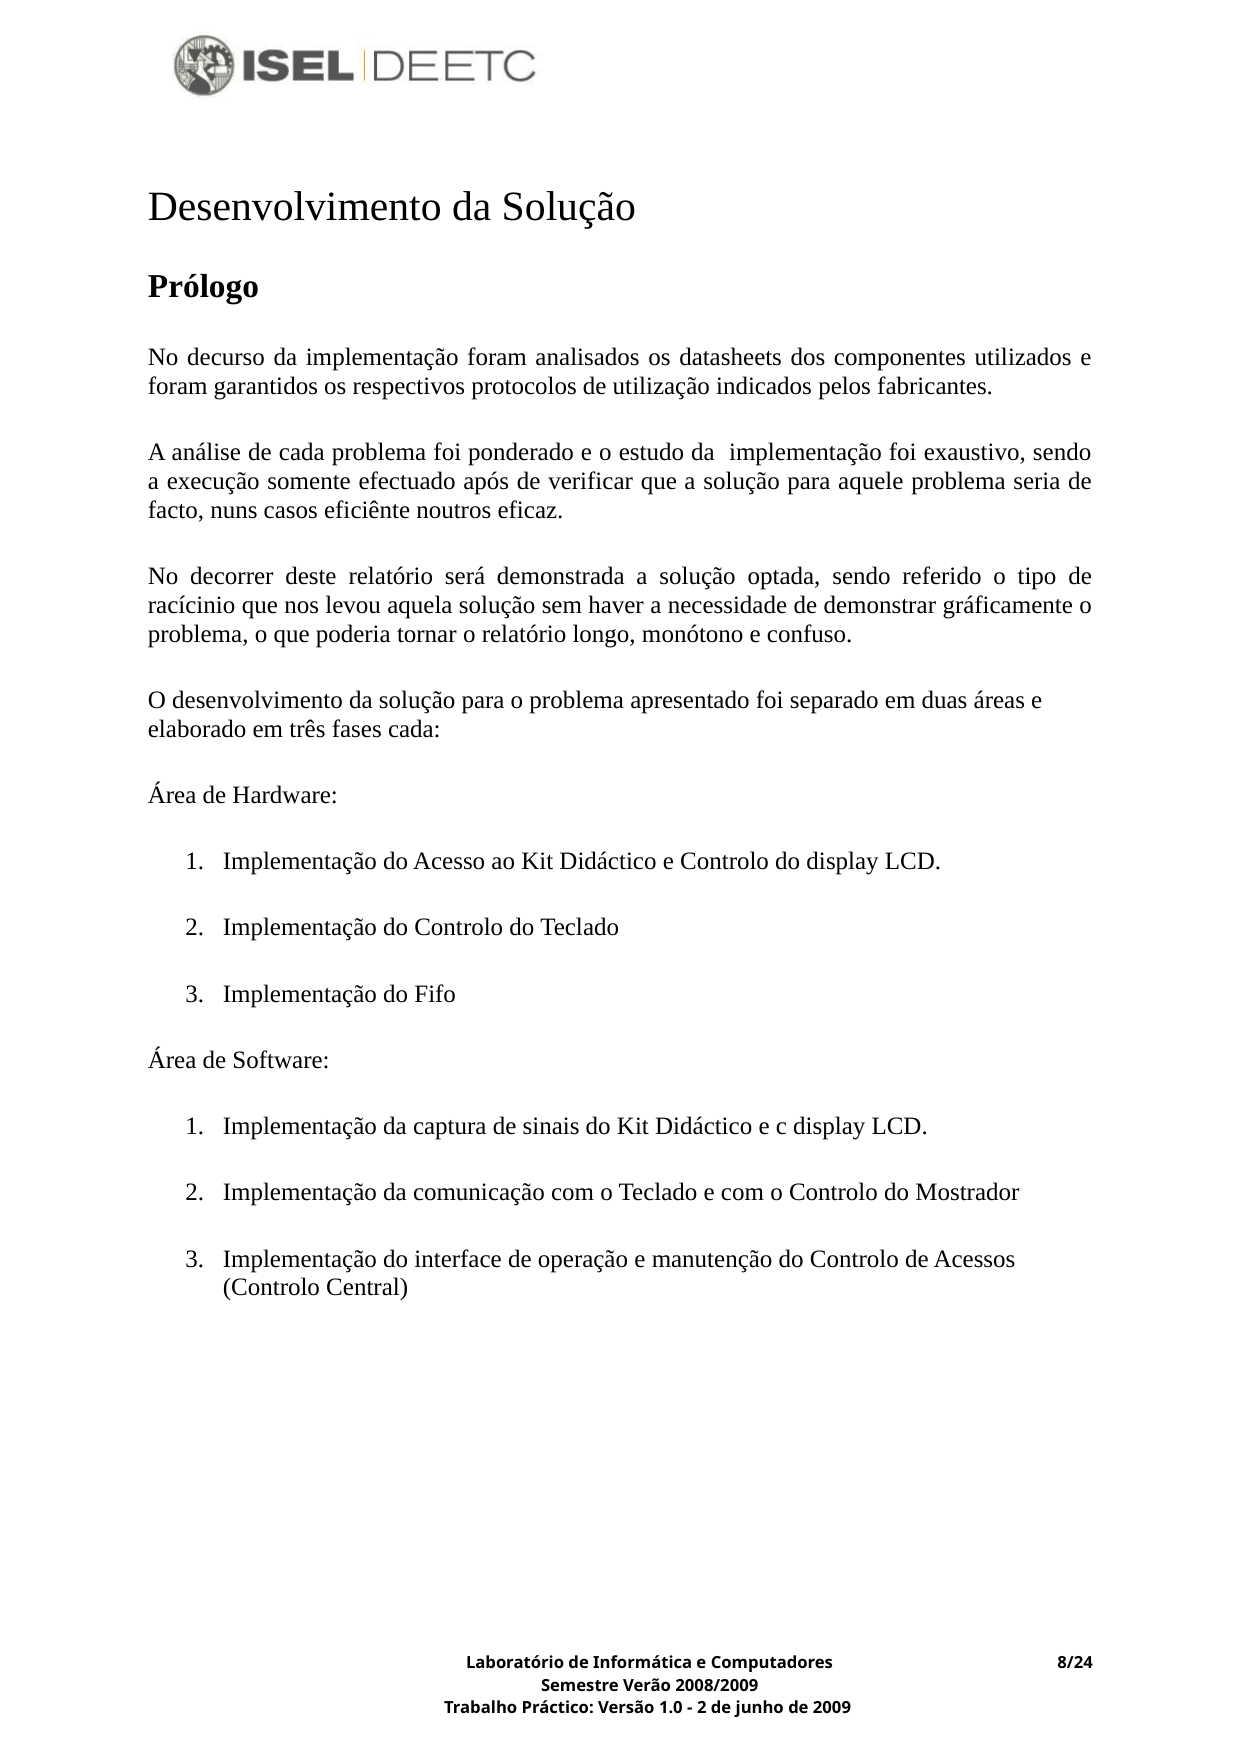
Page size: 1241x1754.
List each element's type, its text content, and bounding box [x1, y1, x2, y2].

subtitle Desenvolvimento da Solução [148, 181, 1093, 229]
picture [164, 20, 566, 121]
list Implementação da comunicação com o Teclado e com o Controlo do Mostrador [185, 1177, 1093, 1206]
list Implementação do Controlo do Teclado [185, 912, 1093, 941]
subtitle Prólogo [148, 267, 1093, 305]
list Implementação do Acesso ao Kit Didáctico e Controlo do display LCD. [185, 846, 1093, 875]
list Implementação da captura de sinais do Kit Didáctico e c display LCD. [185, 1111, 1093, 1140]
text O desenvolvimento da solução para o problema apresentado foi separado em duas áreas e elaborado em três fases cada: [148, 685, 1093, 742]
list Implementação do Fifo [185, 979, 1093, 1007]
list Implementação do interface de operação e manutenção do Controlo de Acessos (Controlo Central) [185, 1244, 1093, 1301]
text Área de Hardware: [148, 780, 1093, 809]
text No decurso da implementação foram analisados os datasheets dos componentes utilizados e foram garantidos os respectivos protocolos de utilização indicados pelos fabricantes. [148, 342, 1093, 400]
text No decorrer deste relatório será demonstrada a solução optada, sendo referido o tipo de racícinio que nos levou aquela solução sem haver a necessidade de demonstrar gráficamente o problema, o que poderia tornar o relatório longo, monótono e confuso. [148, 561, 1093, 647]
text A análise de cada problema foi ponderado e o estudo da implementação foi exaustivo, sendo a execução somente efectuado após de verificar que a solução para aquele problema seria de facto, nuns casos eficiênte noutros eficaz. [148, 437, 1093, 524]
text Área de Software: [148, 1045, 1093, 1074]
